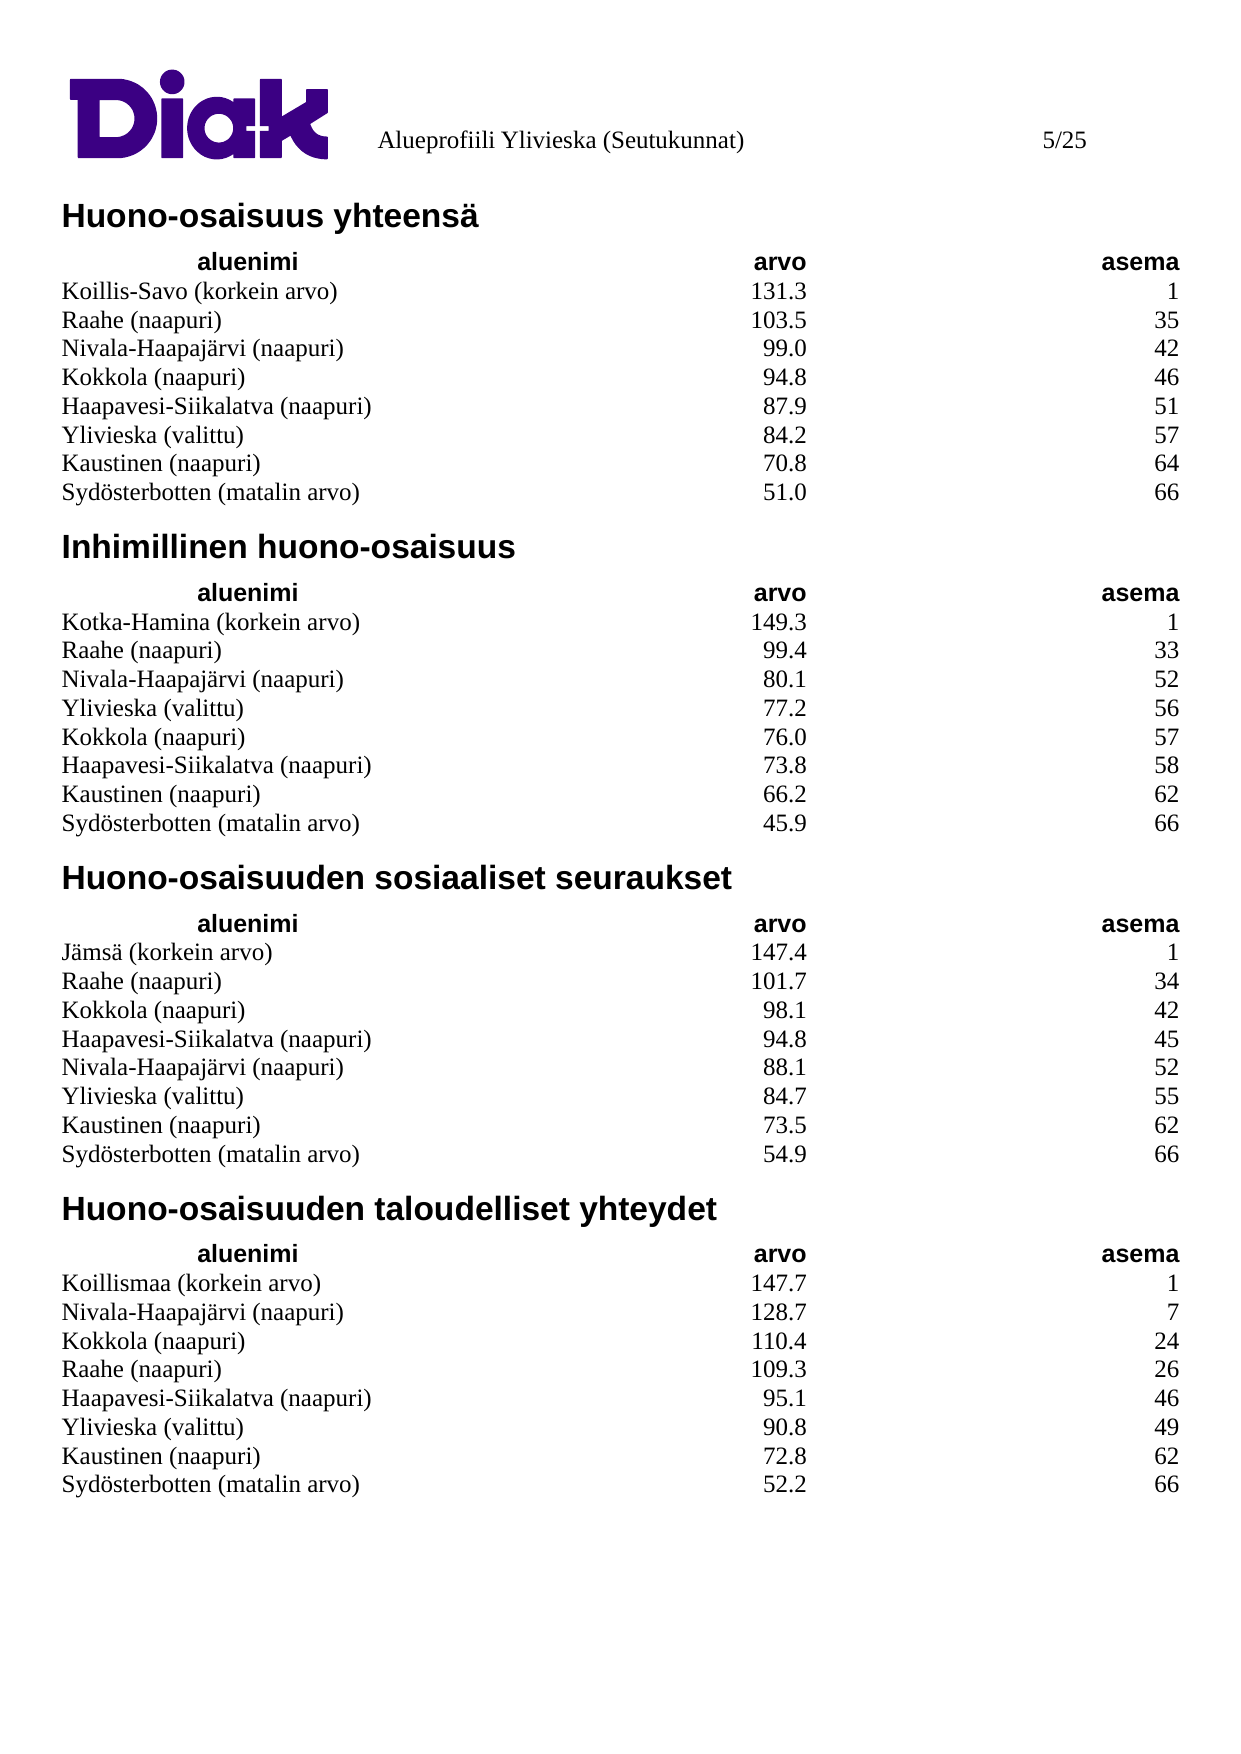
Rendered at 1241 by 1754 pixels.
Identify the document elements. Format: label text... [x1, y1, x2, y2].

table_cell Koillismaa (korkein arvo) [61, 1268, 434, 1297]
table_cell Haapavesi-Siikalatva (naapuri) [61, 391, 434, 420]
table_header aluenimi [61, 578, 434, 607]
table_cell 52 [806, 1053, 1179, 1081]
table_cell 33 [806, 636, 1179, 664]
table_cell Ylivieska (valittu) [61, 1412, 434, 1441]
table_cell Raahe (naapuri) [61, 966, 434, 995]
table_cell Kokkola (naapuri) [61, 995, 434, 1024]
table_cell 147.4 [434, 938, 806, 966]
table_cell Raahe (naapuri) [61, 1355, 434, 1383]
table_cell Ylivieska (valittu) [61, 693, 434, 722]
table_cell Sydösterbotten (matalin arvo) [61, 1139, 434, 1167]
table_cell 80.1 [434, 664, 806, 693]
table_cell 58 [806, 751, 1179, 779]
table_cell 94.8 [434, 362, 806, 391]
table_cell Nivala-Haapajärvi (naapuri) [61, 334, 434, 362]
table_cell 147.7 [434, 1268, 806, 1297]
table_cell 45 [806, 1024, 1179, 1052]
table_cell 45.9 [434, 808, 806, 837]
table_cell 35 [806, 305, 1179, 333]
table_cell 7 [806, 1297, 1179, 1326]
table_cell Sydösterbotten (matalin arvo) [61, 808, 434, 837]
table_cell 103.5 [434, 305, 806, 333]
table_cell 131.3 [434, 276, 806, 305]
table_cell 128.7 [434, 1297, 806, 1326]
table_cell 149.3 [434, 607, 806, 636]
table_cell 57 [806, 722, 1179, 751]
table_cell 84.7 [434, 1081, 806, 1110]
table_cell 42 [806, 334, 1179, 362]
table_header aluenimi [61, 909, 434, 937]
table_header aluenimi [61, 247, 434, 276]
table_cell 98.1 [434, 995, 806, 1024]
subtitle Huono-osaisuuden sosiaaliset seuraukset [61, 858, 1179, 896]
table_header asema [806, 1240, 1179, 1268]
table_cell Sydösterbotten (matalin arvo) [61, 1470, 434, 1498]
table_cell 73.5 [434, 1110, 806, 1139]
table_cell 70.8 [434, 449, 806, 477]
table_cell 26 [806, 1355, 1179, 1383]
table_cell Kaustinen (naapuri) [61, 779, 434, 808]
table_cell 55 [806, 1081, 1179, 1110]
table_cell Kaustinen (naapuri) [61, 1110, 434, 1139]
table_cell 42 [806, 995, 1179, 1024]
table_cell 88.1 [434, 1053, 806, 1081]
table_cell Haapavesi-Siikalatva (naapuri) [61, 1383, 434, 1412]
table_cell 90.8 [434, 1412, 806, 1441]
table_cell 72.8 [434, 1441, 806, 1469]
table_cell 66.2 [434, 779, 806, 808]
table_cell 56 [806, 693, 1179, 722]
table_cell 46 [806, 362, 1179, 391]
table_header asema [806, 909, 1179, 937]
table_cell Kaustinen (naapuri) [61, 1441, 434, 1469]
table_cell Nivala-Haapajärvi (naapuri) [61, 1297, 434, 1326]
table_cell Kokkola (naapuri) [61, 362, 434, 391]
table_cell 1 [806, 938, 1179, 966]
table_cell 46 [806, 1383, 1179, 1412]
table_cell 54.9 [434, 1139, 806, 1167]
table_cell 24 [806, 1326, 1179, 1354]
table_cell 1 [806, 1268, 1179, 1297]
table_cell 34 [806, 966, 1179, 995]
table_cell 76.0 [434, 722, 806, 751]
table_cell Raahe (naapuri) [61, 636, 434, 664]
subtitle Inhimillinen huono-osaisuus [61, 527, 1179, 566]
table_header arvo [434, 909, 806, 937]
table_cell 84.2 [434, 420, 806, 448]
table_cell 73.8 [434, 751, 806, 779]
table_cell 66 [806, 1470, 1179, 1498]
table_cell 99.4 [434, 636, 806, 664]
table_cell Nivala-Haapajärvi (naapuri) [61, 1053, 434, 1081]
table_cell Jämsä (korkein arvo) [61, 938, 434, 966]
table_header asema [806, 247, 1179, 276]
table_cell 95.1 [434, 1383, 806, 1412]
table_cell 66 [806, 1139, 1179, 1167]
table_cell 77.2 [434, 693, 806, 722]
table_cell Kaustinen (naapuri) [61, 449, 434, 477]
table_header arvo [434, 578, 806, 607]
table_cell Ylivieska (valittu) [61, 1081, 434, 1110]
table_cell 99.0 [434, 334, 806, 362]
table_cell Kokkola (naapuri) [61, 1326, 434, 1354]
table_cell Haapavesi-Siikalatva (naapuri) [61, 1024, 434, 1052]
table_header aluenimi [61, 1240, 434, 1268]
table_cell 101.7 [434, 966, 806, 995]
table_cell Raahe (naapuri) [61, 305, 434, 333]
table_cell Koillis-Savo (korkein arvo) [61, 276, 434, 305]
table_cell 87.9 [434, 391, 806, 420]
table_header arvo [434, 1240, 806, 1268]
table_header asema [806, 578, 1179, 607]
table_cell 51 [806, 391, 1179, 420]
table_cell 64 [806, 449, 1179, 477]
table_cell 66 [806, 477, 1179, 506]
table_cell 52 [806, 664, 1179, 693]
table_cell Sydösterbotten (matalin arvo) [61, 477, 434, 506]
table_cell 51.0 [434, 477, 806, 506]
table_cell 110.4 [434, 1326, 806, 1354]
table_cell 57 [806, 420, 1179, 448]
subtitle Huono-osaisuus yhteensä [61, 196, 1179, 235]
subtitle Huono-osaisuuden taloudelliset yhteydet [61, 1188, 1179, 1227]
table_cell 62 [806, 1441, 1179, 1469]
table_header arvo [434, 247, 806, 276]
table_cell 62 [806, 1110, 1179, 1139]
table_cell 1 [806, 276, 1179, 305]
table_cell 66 [806, 808, 1179, 837]
table_cell Haapavesi-Siikalatva (naapuri) [61, 751, 434, 779]
table_cell Kotka-Hamina (korkein arvo) [61, 607, 434, 636]
table_cell 62 [806, 779, 1179, 808]
table_cell Nivala-Haapajärvi (naapuri) [61, 664, 434, 693]
table_cell 52.2 [434, 1470, 806, 1498]
table_cell 49 [806, 1412, 1179, 1441]
table_cell Kokkola (naapuri) [61, 722, 434, 751]
table_cell 94.8 [434, 1024, 806, 1052]
table_cell Ylivieska (valittu) [61, 420, 434, 448]
table_cell 1 [806, 607, 1179, 636]
table_cell 109.3 [434, 1355, 806, 1383]
